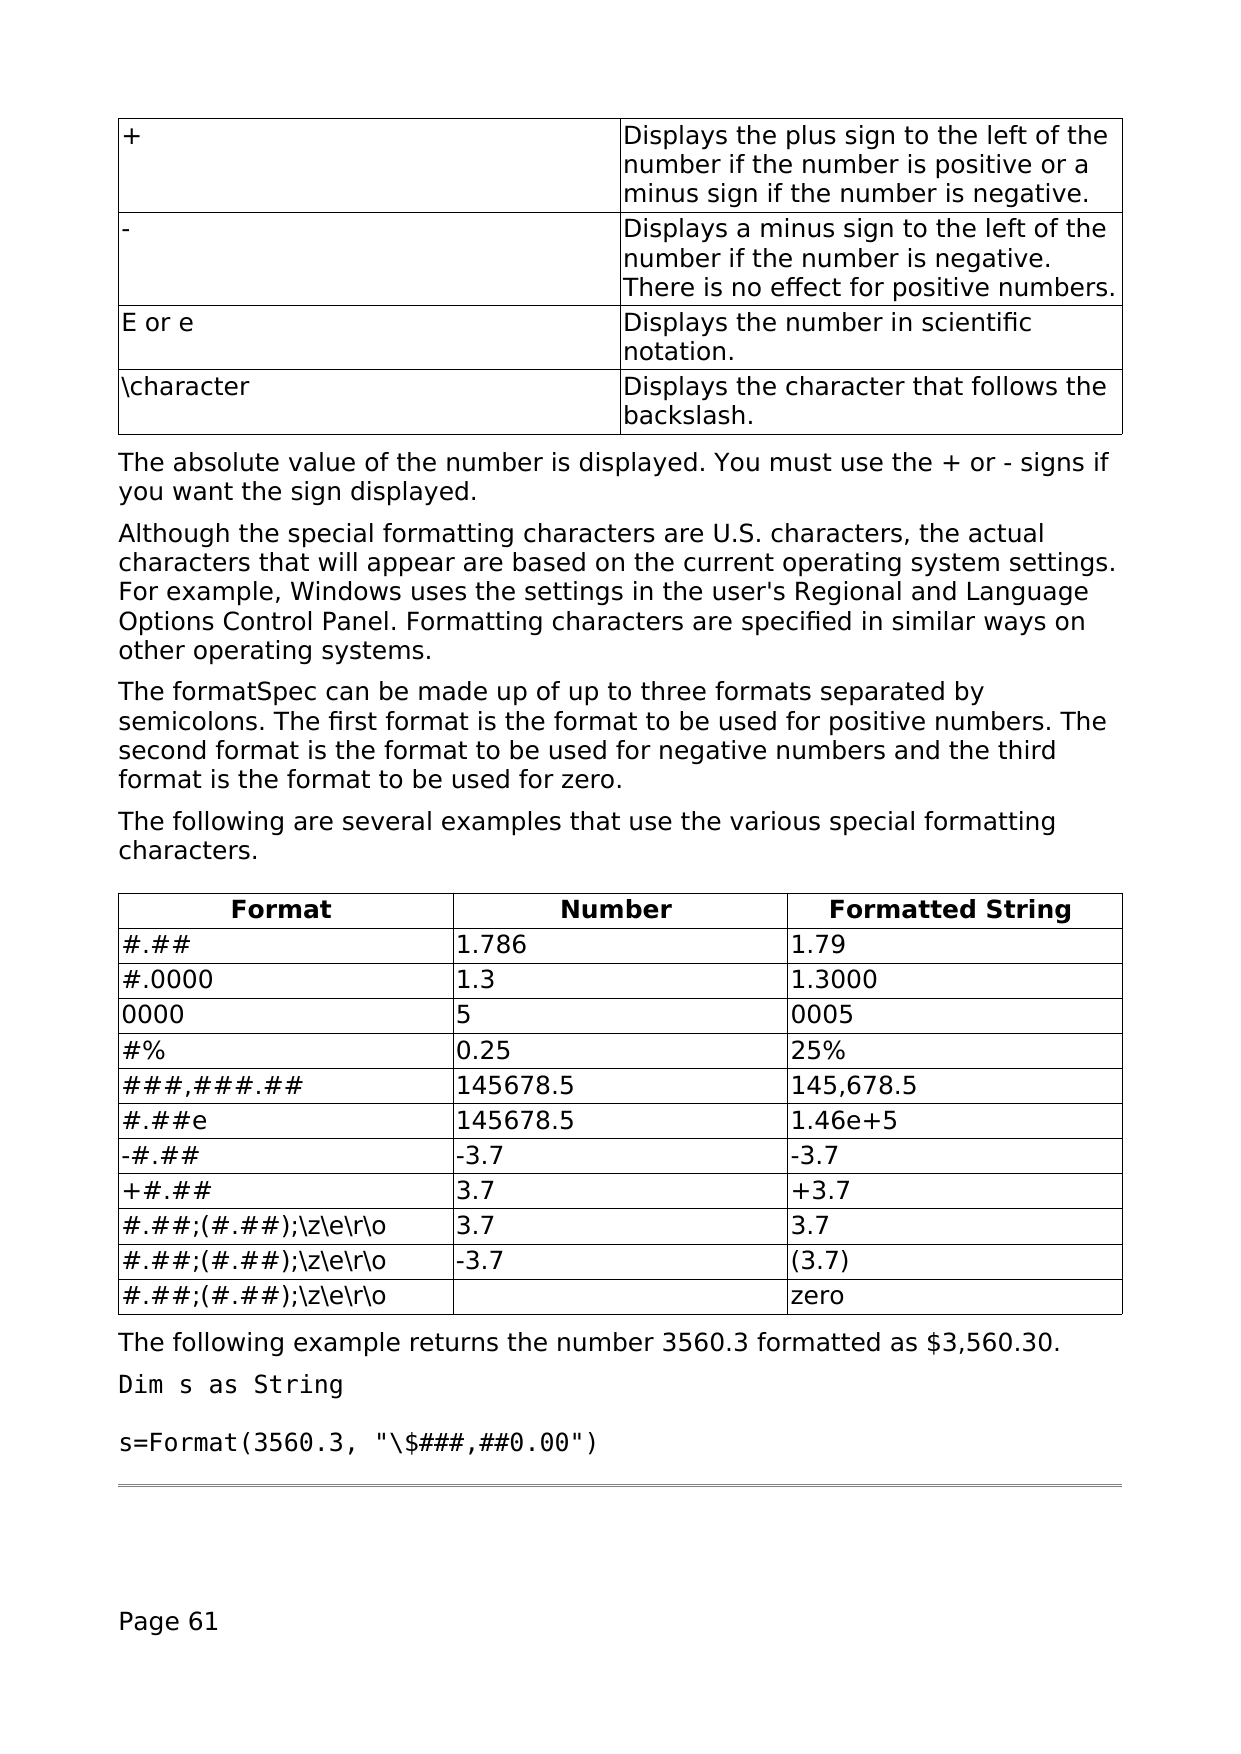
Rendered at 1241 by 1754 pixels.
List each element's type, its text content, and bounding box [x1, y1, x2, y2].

table_cell ###,###.## [119, 1069, 453, 1103]
table_cell 0.25 [454, 1034, 787, 1068]
text The following example returns the number 3560.3 formatted as $3,560.30. [118, 1328, 1122, 1358]
table_cell #% [119, 1034, 453, 1068]
table_cell #.## [119, 929, 453, 963]
table_cell \character [119, 370, 620, 433]
table_cell 145678.5 [454, 1069, 787, 1103]
table_cell 5 [454, 999, 787, 1033]
table_cell 1.3 [454, 964, 787, 998]
table_cell -3.7 [454, 1139, 787, 1173]
table_cell 3.7 [788, 1209, 1122, 1243]
table_cell Displays the character that follows the backslash. [621, 370, 1122, 433]
table_cell #.0000 [119, 964, 453, 998]
table_cell E or e [119, 306, 620, 369]
table_header Number [454, 894, 787, 927]
table_cell 1.3000 [788, 964, 1122, 998]
table_cell Displays the plus sign to the left of the number if the number is positive or a minus sign if the number is negative. [621, 119, 1122, 212]
table_cell (3.7) [788, 1245, 1122, 1278]
table_header Format [119, 894, 453, 927]
table_cell 1.79 [788, 929, 1122, 963]
table_cell + [119, 119, 620, 212]
table_cell 3.7 [454, 1209, 787, 1243]
table_cell -3.7 [454, 1245, 787, 1278]
table_cell -#.## [119, 1139, 453, 1173]
table_cell 25% [788, 1034, 1122, 1068]
table_cell 0005 [788, 999, 1122, 1033]
table_cell #.##;(#.##);\z\e\r\o [119, 1245, 453, 1278]
table_cell [454, 1280, 787, 1314]
text The following are several examples that use the various special formatting characters. [118, 807, 1122, 865]
table_cell +#.## [119, 1174, 453, 1208]
table_cell -3.7 [788, 1139, 1122, 1173]
table_cell 1.786 [454, 929, 787, 963]
text Dim s as String s=Format(3560.3, "\$###,##0.00") [118, 1370, 1122, 1458]
table_header Formatted String [788, 894, 1122, 927]
text The absolute value of the number is displayed. You must use the + or - signs if you want the sign displayed. [118, 448, 1122, 507]
table_cell +3.7 [788, 1174, 1122, 1208]
text The formatSpec can be made up of up to three formats separated by semicolons. The first format is the format to be used for positive numbers. The second format is the format to be used for negative numbers and the third format is the format to be used for zero. [118, 678, 1122, 794]
table_cell 3.7 [454, 1174, 787, 1208]
text Although the special formatting characters are U.S. characters, the actual characters that will appear are based on the current operating system settings. For example, Windows uses the settings in the user's Regional and Language Options Control Panel. Formatting characters are specified in similar ways on other operating systems. [118, 519, 1122, 665]
table_cell Displays the number in scientific notation. [621, 306, 1122, 369]
table_cell 145,678.5 [788, 1069, 1122, 1103]
table_cell #.##;(#.##);\z\e\r\o [119, 1280, 453, 1314]
table_cell Displays a minus sign to the left of the number if the number is negative. There is no effect for positive numbers. [621, 213, 1122, 305]
table_cell 1.46e+5 [788, 1104, 1122, 1138]
table_cell #.##;(#.##);\z\e\r\o [119, 1209, 453, 1243]
table_cell zero [788, 1280, 1122, 1314]
table_cell 145678.5 [454, 1104, 787, 1138]
table_cell 0000 [119, 999, 453, 1033]
table_cell - [119, 213, 620, 305]
table_cell #.##e [119, 1104, 453, 1138]
